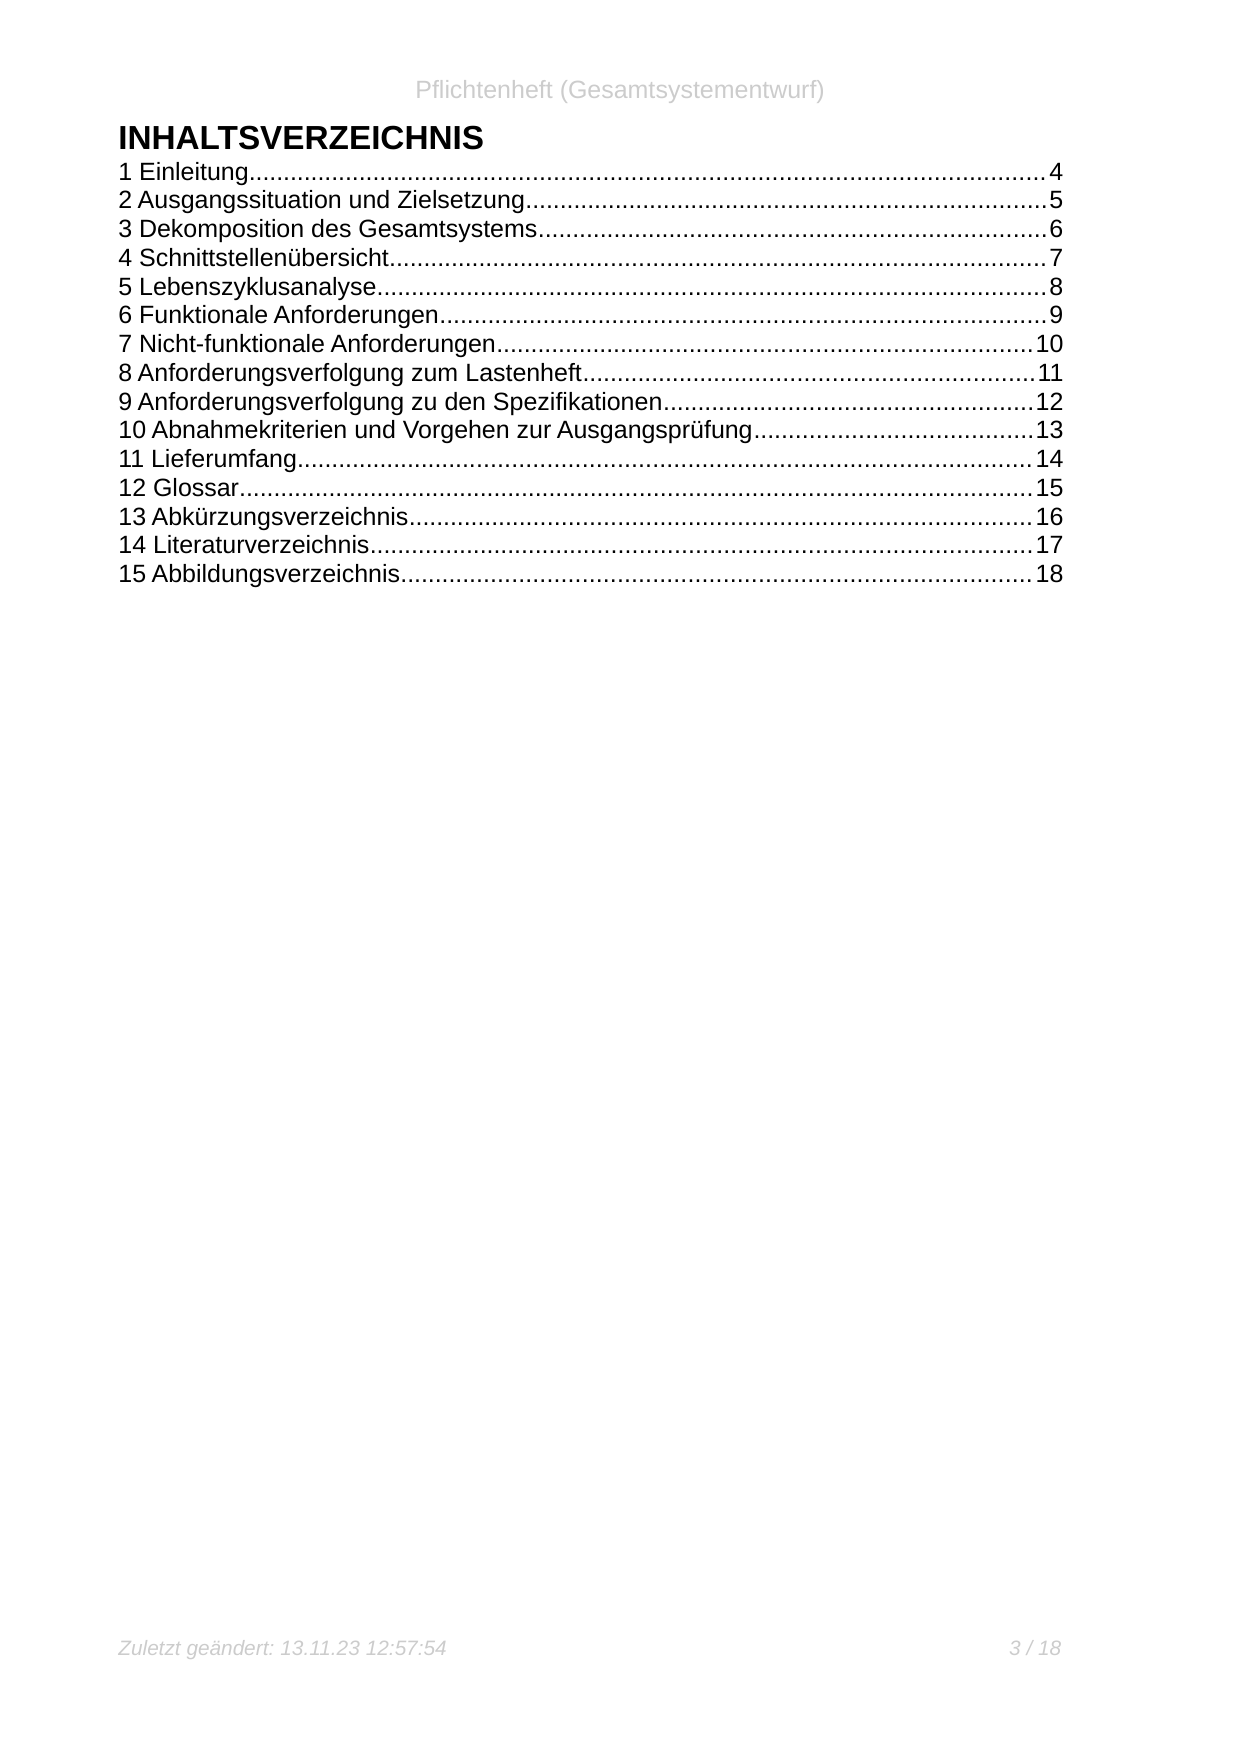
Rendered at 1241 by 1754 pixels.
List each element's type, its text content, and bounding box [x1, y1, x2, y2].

text 12 Glossar 15 [118, 473, 1122, 502]
text 9 Anforderungsverfolgung zu den Spezifikationen 12 [118, 387, 1122, 415]
text 14 Literaturverzeichnis 17 [118, 530, 1122, 559]
text 2 Ausgangssituation und Zielsetzung 5 [118, 185, 1122, 214]
text 6 Funktionale Anforderungen 9 [118, 300, 1122, 329]
subtitle Inhaltsverzeichnis [118, 118, 1122, 157]
text 3 Dekomposition des Gesamtsystems 6 [118, 214, 1122, 243]
text 5 Lebenszyklusanalyse 8 [118, 272, 1122, 300]
text 10 Abnahmekriterien und Vorgehen zur Ausgangsprüfung 13 [118, 415, 1122, 444]
text 4 Schnittstellenübersicht 7 [118, 243, 1122, 272]
text 7 Nicht-funktionale Anforderungen 10 [118, 329, 1122, 358]
text 13 Abkürzungsverzeichnis 16 [118, 502, 1122, 530]
text 15 Abbildungsverzeichnis 18 [118, 559, 1122, 588]
text 8 Anforderungsverfolgung zum Lastenheft 11 [118, 358, 1122, 387]
text 11 Lieferumfang 14 [118, 444, 1122, 473]
text 1 Einleitung 4 [118, 157, 1122, 185]
